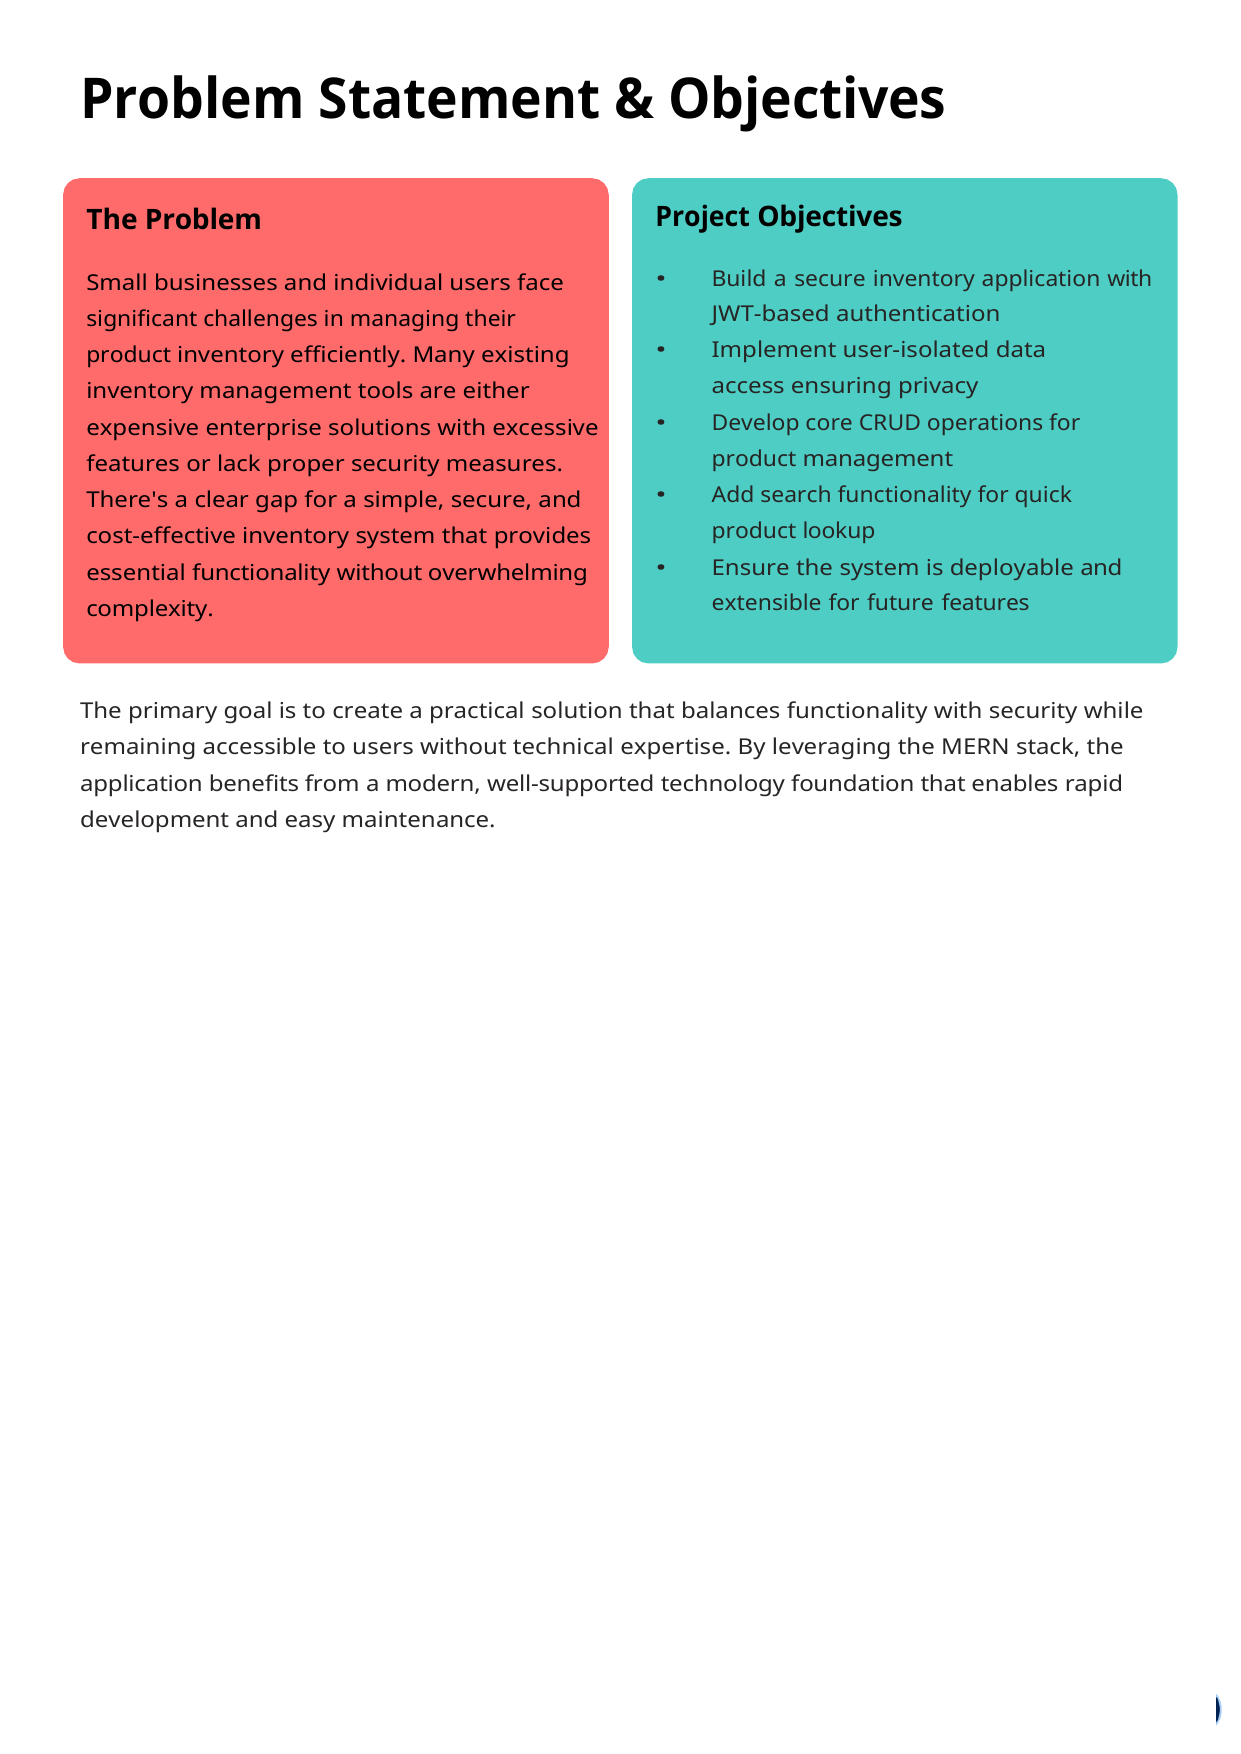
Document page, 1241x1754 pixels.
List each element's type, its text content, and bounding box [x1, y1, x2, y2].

text The primary goal is to create a practical solution that balances functionality with security while remaining accessible to users without technical expertise. By leveraging the MERN stack, the application benefits from a modern, well-supported technology foundation that enables rapid development and easy maintenance. [80, 695, 1149, 833]
text • [655, 334, 670, 364]
text Develop core CRUD operations for product management [711, 407, 1157, 473]
text • [655, 552, 670, 575]
picture [1216, 1683, 1222, 1735]
text Ensure the system is deployable and [711, 552, 1157, 581]
text Small businesses and individual users face significant challenges in managing their product inventory efficiently. Many existing inventory management tools are either expensive enterprise solutions with excessive features or lack proper security measures. There's a clear gap for a simple, secure, and cost-effective inventory system that provides essential functionality without overwhelming complexity. [86, 267, 602, 623]
text • [655, 407, 670, 437]
text • [655, 479, 670, 509]
text • [655, 265, 670, 292]
text Project Objectives [655, 200, 912, 233]
text The Problem [86, 199, 609, 238]
subtitle Problem Statement & Objectives [80, 58, 1213, 135]
text JWT-based authentication Implement user-isolated data access ensuring privacy [711, 298, 1095, 400]
text Add search functionality for quick product lookup [711, 479, 1157, 545]
text extensible for future features [711, 587, 1157, 610]
text Build a secure inventory application with [711, 265, 1157, 292]
